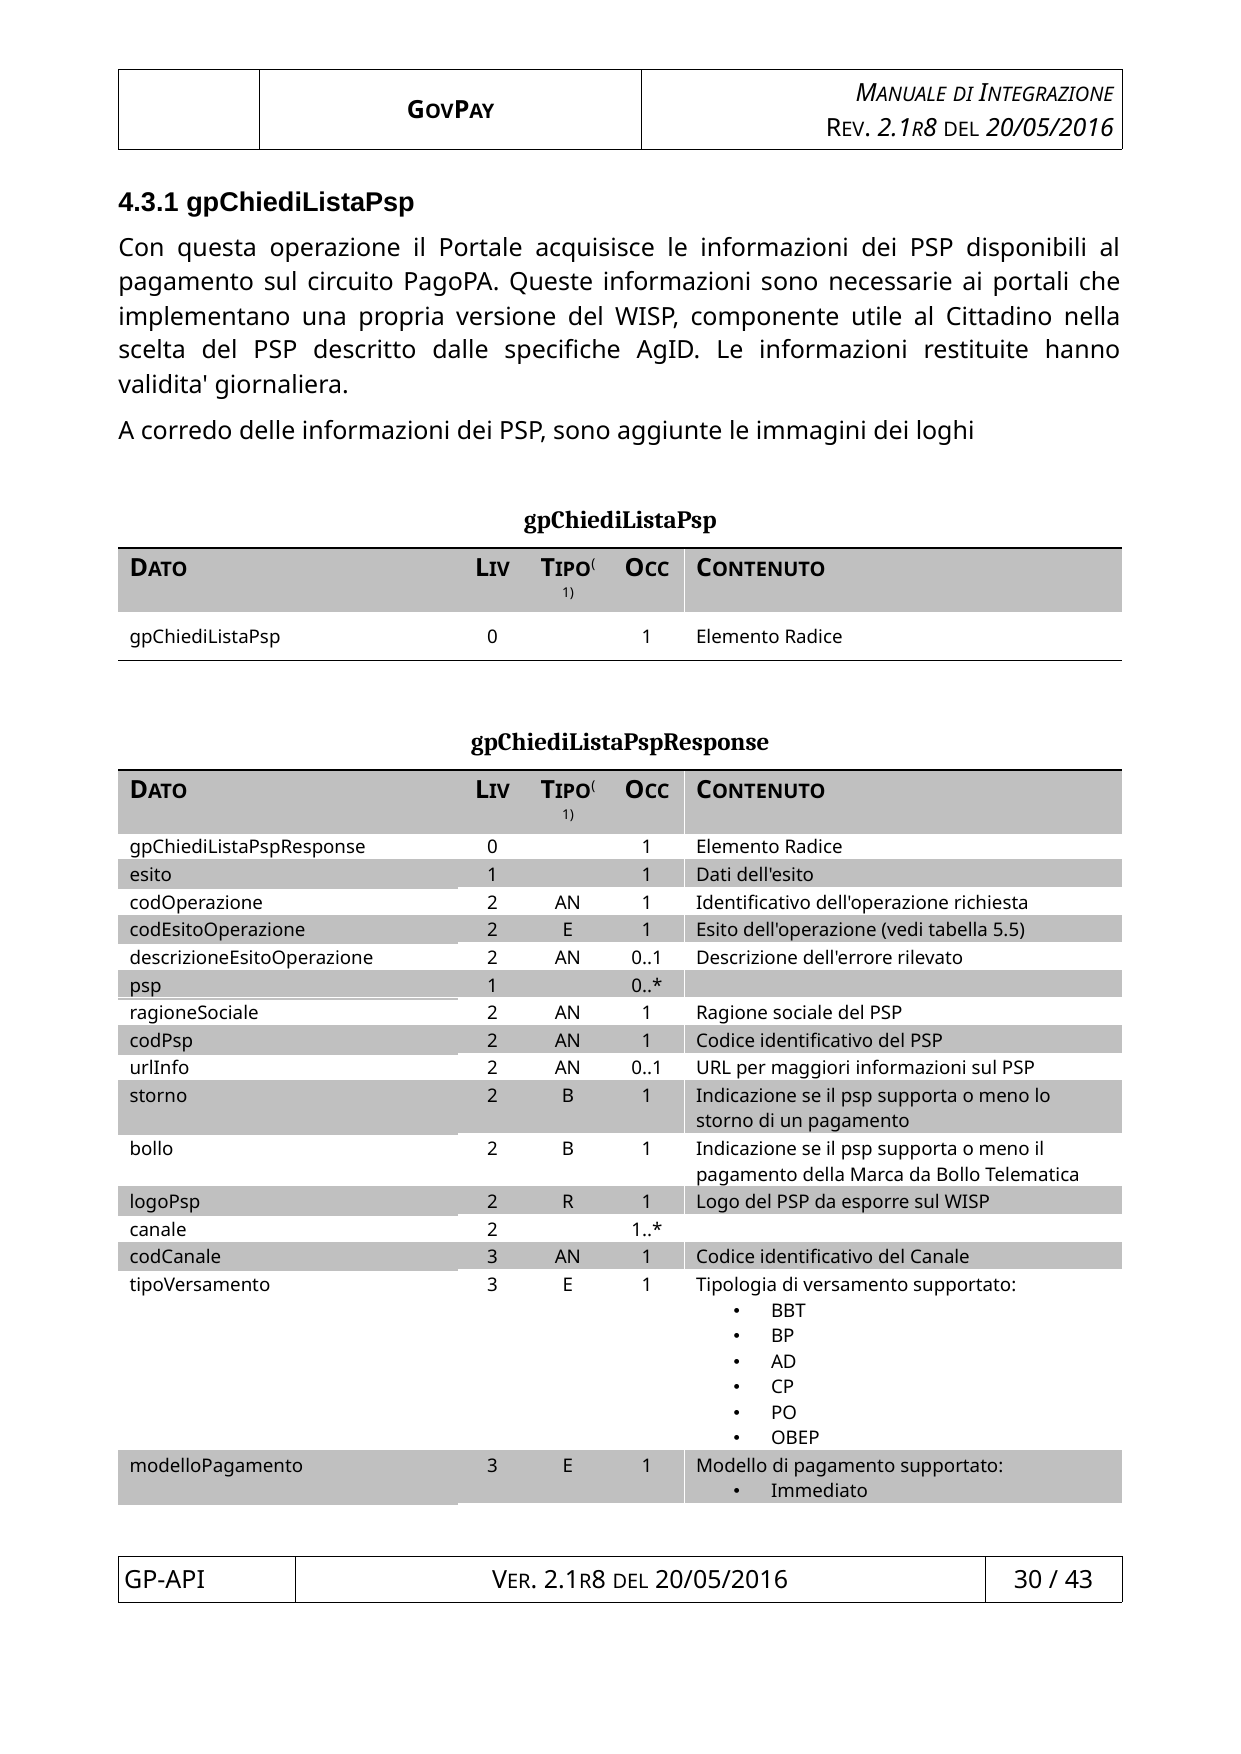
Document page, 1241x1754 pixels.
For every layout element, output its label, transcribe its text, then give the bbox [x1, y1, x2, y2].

table_cell AN [526, 942, 609, 970]
table_cell Liv [458, 549, 526, 612]
table_cell 2 [458, 887, 526, 914]
table_cell Dato [118, 549, 458, 612]
table_cell E [526, 1269, 609, 1450]
table_cell B [526, 1080, 609, 1133]
table_cell URL per maggiori informazioni sul PSP [685, 1053, 1122, 1080]
table_cell 2 [458, 1133, 526, 1186]
table_cell Codice identificativo del PSP [685, 1025, 1122, 1053]
table_cell 1 [458, 859, 526, 887]
table_cell [685, 1214, 1122, 1242]
table_cell 0..1 [609, 942, 684, 970]
table_cell codPsp [118, 1027, 458, 1053]
table_cell Logo del PSP da esporre sul WISP [685, 1186, 1122, 1214]
table_header gpChiediListaPsp [118, 506, 1122, 547]
table_cell 1 [609, 1186, 684, 1214]
table_cell 0 [458, 612, 526, 660]
table_cell 1..* [609, 1214, 684, 1242]
table_cell B [526, 1133, 609, 1186]
table_cell AN [526, 1053, 609, 1080]
table_cell tipoVersamento [118, 1271, 458, 1450]
table_cell Contenuto [685, 771, 1122, 834]
table_cell 3 [458, 1269, 526, 1450]
table_cell [526, 612, 609, 660]
table_cell Occ [609, 771, 684, 834]
table_cell AN [526, 998, 609, 1025]
table_cell urlInfo [118, 1055, 458, 1080]
table_cell modelloPagamento [118, 1452, 458, 1503]
table_cell 0 [458, 834, 526, 859]
table_cell codEsitoOperazione [118, 917, 458, 942]
table_cell Elemento Radice [685, 834, 1122, 859]
table_cell Ragione sociale del PSP [685, 998, 1122, 1025]
table_cell [526, 834, 609, 859]
table_cell [685, 970, 1122, 997]
table_cell [526, 859, 609, 887]
table_cell 1 [609, 1025, 684, 1053]
table_cell 0..* [609, 970, 684, 997]
table_cell 2 [458, 942, 526, 970]
table_cell 1 [609, 998, 684, 1025]
table_cell 3 [458, 1450, 526, 1503]
subtitle gpChiediListaPsp [118, 186, 1122, 217]
table_cell 1 [609, 1242, 684, 1269]
table_cell 1 [609, 834, 684, 859]
table_cell 1 [458, 970, 526, 997]
text A corredo delle informazioni dei PSP, sono aggiunte le immagini dei loghi [118, 413, 1122, 447]
table_cell 1 [609, 1133, 684, 1186]
table_cell esito [118, 861, 458, 887]
table_cell 0..1 [609, 1053, 684, 1080]
table_cell Indicazione se il psp supporta o meno il pagamento della Marca da Bollo Telematica [685, 1133, 1122, 1186]
table_cell Contenuto [685, 549, 1122, 612]
table_cell 1 [609, 887, 684, 914]
table_cell [526, 1214, 609, 1242]
table_cell 1 [609, 612, 684, 660]
table_cell E [526, 915, 609, 942]
table_cell Tipo(1) [526, 771, 609, 834]
table_cell 2 [458, 1214, 526, 1242]
table_cell 2 [458, 998, 526, 1025]
table_cell 2 [458, 1186, 526, 1214]
table_cell gpChiediListaPspResponse [118, 834, 458, 859]
table_cell 2 [458, 1053, 526, 1080]
table_cell gpChiediListaPsp [118, 612, 458, 660]
table_cell 3 [458, 1242, 526, 1269]
table_cell Descrizione dell'errore rilevato [685, 942, 1122, 970]
table_cell 1 [609, 859, 684, 887]
table_cell ragioneSociale [118, 1000, 458, 1025]
table_cell 2 [458, 1025, 526, 1053]
table_cell AN [526, 1242, 609, 1269]
table_cell Dato [118, 771, 458, 834]
table_cell Identificativo dell'operazione richiesta [685, 887, 1122, 914]
table_cell Occ [609, 549, 684, 612]
table_cell Dati dell'esito [685, 859, 1122, 887]
table_cell canale [118, 1216, 458, 1242]
table_cell descrizioneEsitoOperazione [118, 944, 458, 970]
table_cell Codice identificativo del Canale [685, 1242, 1122, 1269]
table_cell Esito dell'operazione (vedi tabella 5.5) [685, 915, 1122, 942]
table_cell logoPsp [118, 1189, 458, 1214]
table_header gpChiediListaPspResponse [118, 728, 1122, 769]
table_cell 1 [609, 1080, 684, 1133]
table_cell storno [118, 1082, 458, 1133]
table_cell Indicazione se il psp supporta o meno lo storno di un pagamento [685, 1080, 1122, 1133]
table_cell Tipologia di versamento supportato: BBT BP AD CP PO OBEP [685, 1269, 1122, 1450]
table_cell bollo [118, 1135, 458, 1186]
table_cell 2 [458, 915, 526, 942]
table_cell AN [526, 1025, 609, 1053]
text Con questa operazione il Portale acquisisce le informazioni dei PSP disponibili al pagamento sul circuito PagoPA. Queste informazioni sono necessarie ai portali che implementano una propria versione del WISP, componente utile al Cittadino nella scelta del PSP descritto dalle specifiche AgID. Le informazioni restituite hanno validita' giornaliera. [118, 230, 1122, 400]
table_cell codOperazione [118, 889, 458, 914]
table_cell 2 [458, 1080, 526, 1133]
table_cell psp [118, 972, 458, 997]
table_cell E [526, 1450, 609, 1503]
table_cell AN [526, 887, 609, 914]
table_cell Liv [458, 771, 526, 834]
table_cell 1 [609, 1450, 684, 1503]
table_cell [526, 970, 609, 997]
table_cell R [526, 1186, 609, 1214]
table_cell 1 [609, 1269, 684, 1450]
table_cell Modello di pagamento supportato: Immediato ImmediatoMultibeneficiario Differito AttivatoPSP [685, 1450, 1122, 1503]
table_cell codCanale [118, 1244, 458, 1269]
table_cell Tipo(1) [526, 549, 609, 612]
table_cell 1 [609, 915, 684, 942]
table_cell Elemento Radice [685, 612, 1122, 660]
